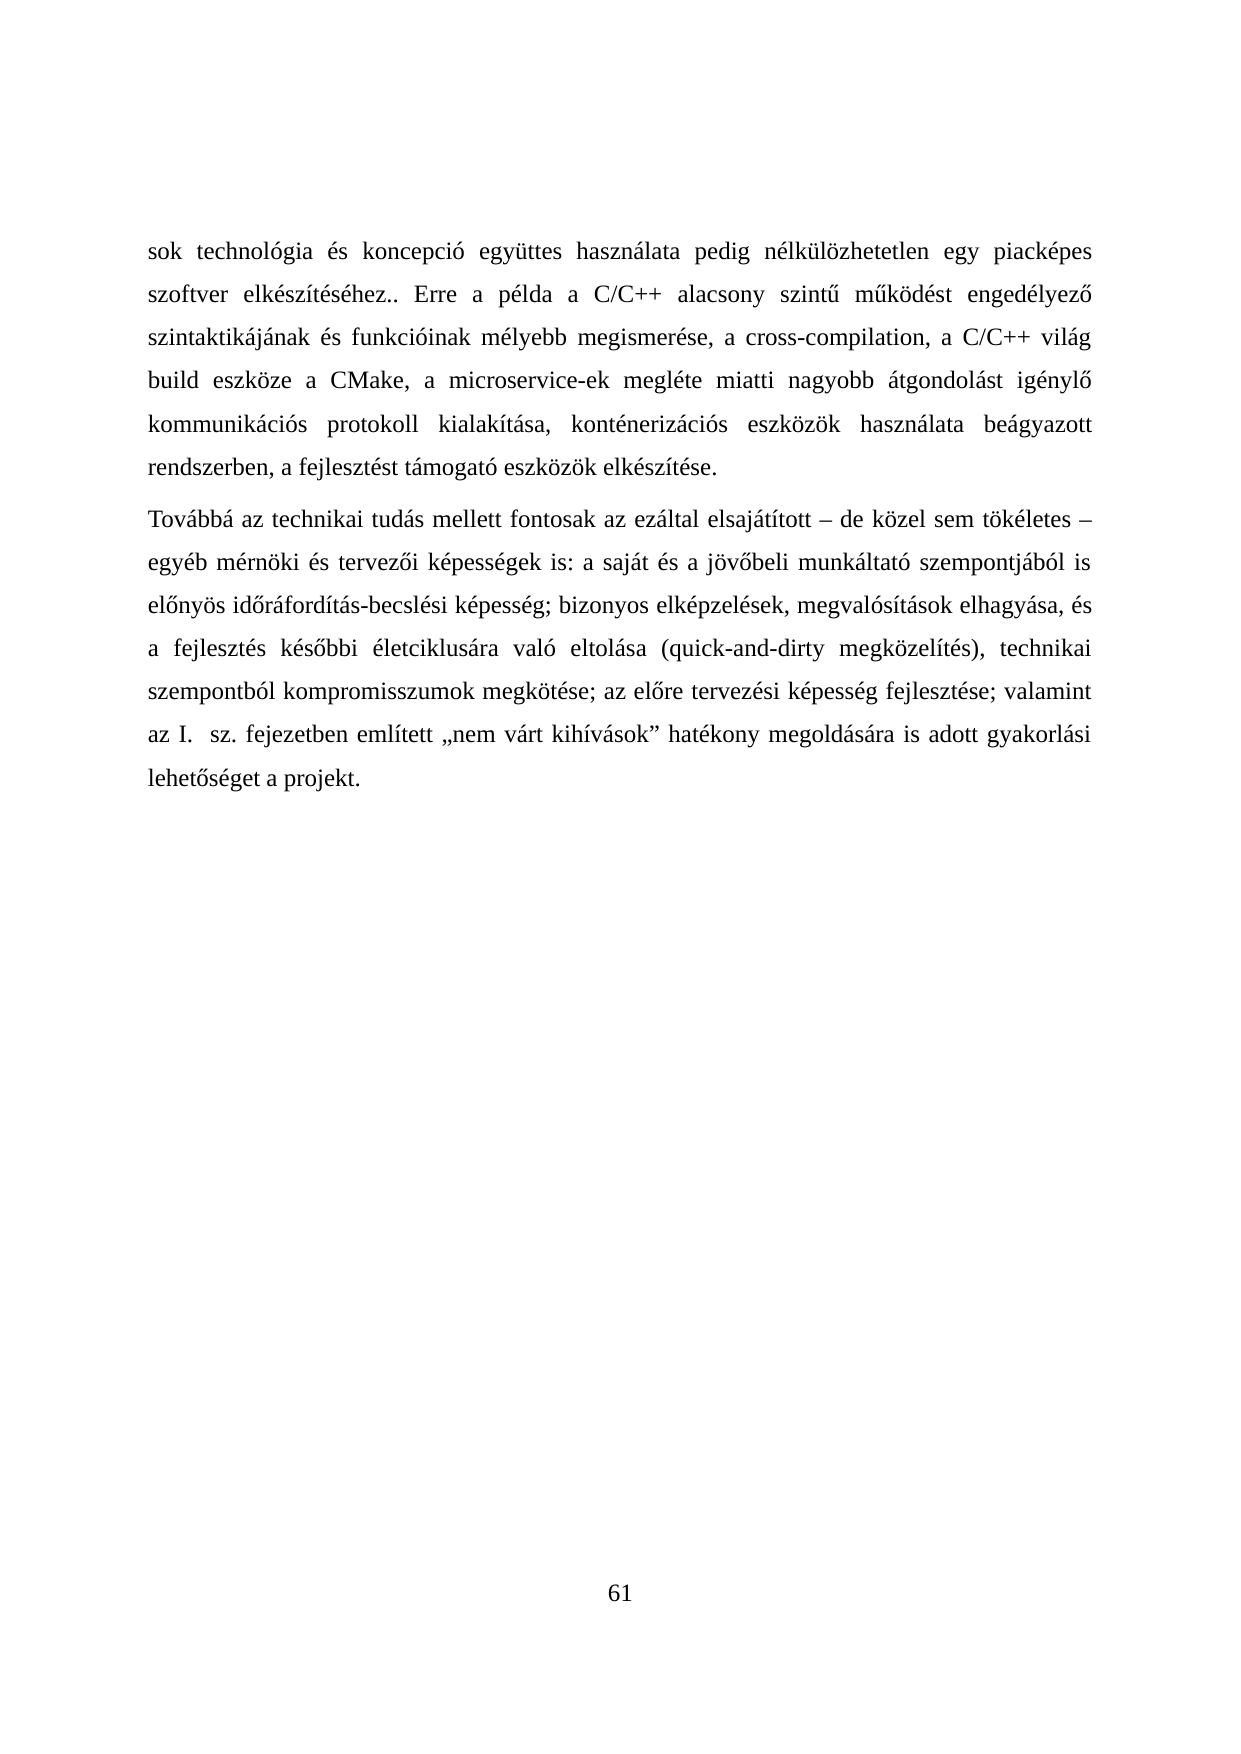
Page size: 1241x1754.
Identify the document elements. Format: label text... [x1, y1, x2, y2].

text sok technológia és koncepció együttes használata pedig nélkülözhetetlen egy piacképes szoftver elkészítéséhez.. Erre a példa a C/C++ alacsony szintű működést engedélyező szintaktikájának és funkcióinak mélyebb megismerése, a cross-compilation, a C/C++ világ build eszköze a CMake, a microservice-ek megléte miatti nagyobb átgondolást igénylő kommunikációs protokoll kialakítása, konténerizációs eszközök használata beágyazott rendszerben, a fejlesztést támogató eszközök elkészítése. [148, 236, 1093, 481]
text Továbbá az technikai tudás mellett fontosak az ezáltal elsajátított – de közel sem tökéletes – egyéb mérnöki és tervezői képességek is: a saját és a jövőbeli munkáltató szempontjából is előnyös időráfordítás-becslési képesség; bizonyos elképzelések, megvalósítások elhagyása, és a fejlesztés későbbi életciklusára való eltolása (quick-and-dirty megközelítés), technikai szempontból kompromisszumok megkötése; az előre tervezési képesség fejlesztése; valamint az I sz. fejezetben említett „nem várt kihívások” hatékony megoldására is adott gyakorlási lehetőséget a projekt. [148, 504, 1093, 791]
